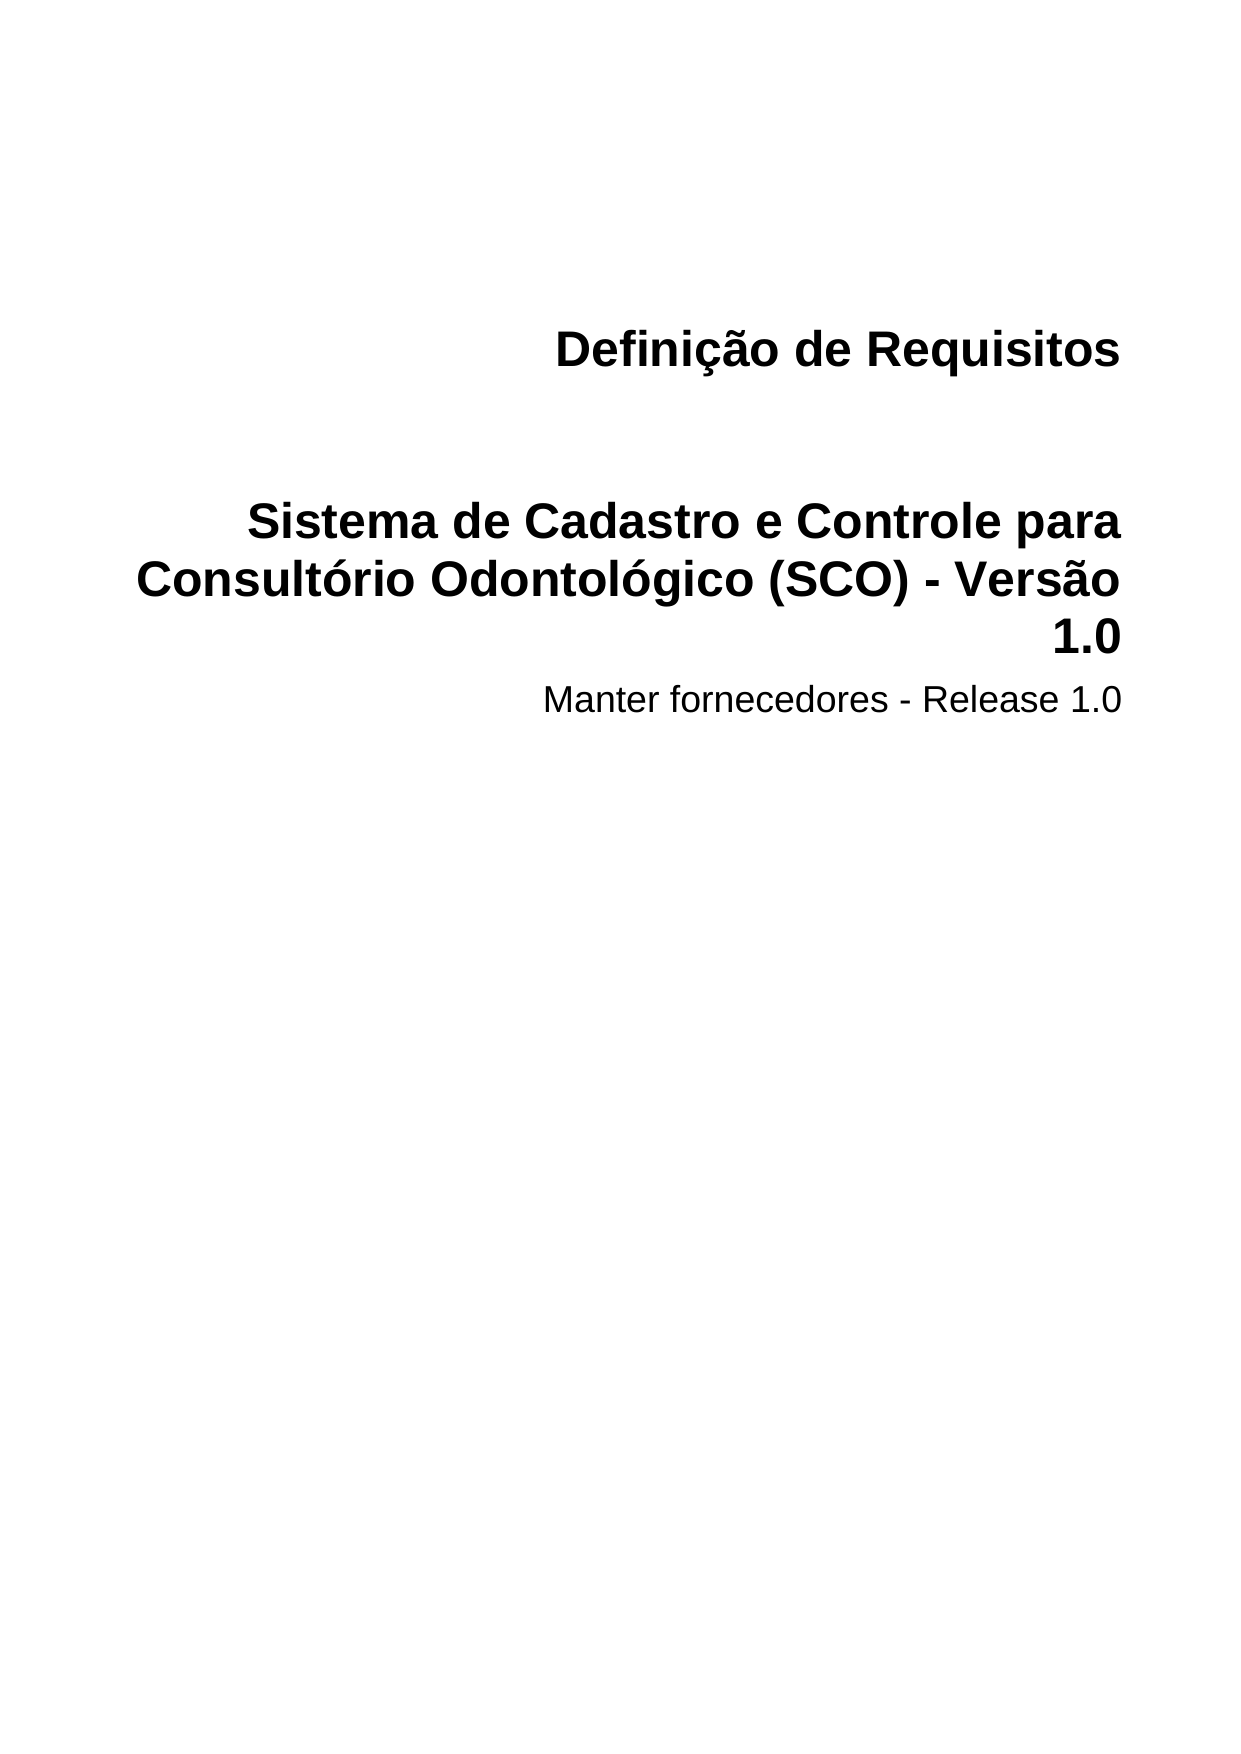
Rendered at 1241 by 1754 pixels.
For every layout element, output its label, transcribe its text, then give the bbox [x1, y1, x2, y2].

title Definição de Requisitos [118, 319, 1122, 377]
title Manter fornecedores - Release 1.0 [118, 677, 1122, 720]
title Sistema de Cadastro e Controle para Consultório Odontológico (SCO) - Versão 1.0 [118, 492, 1122, 664]
